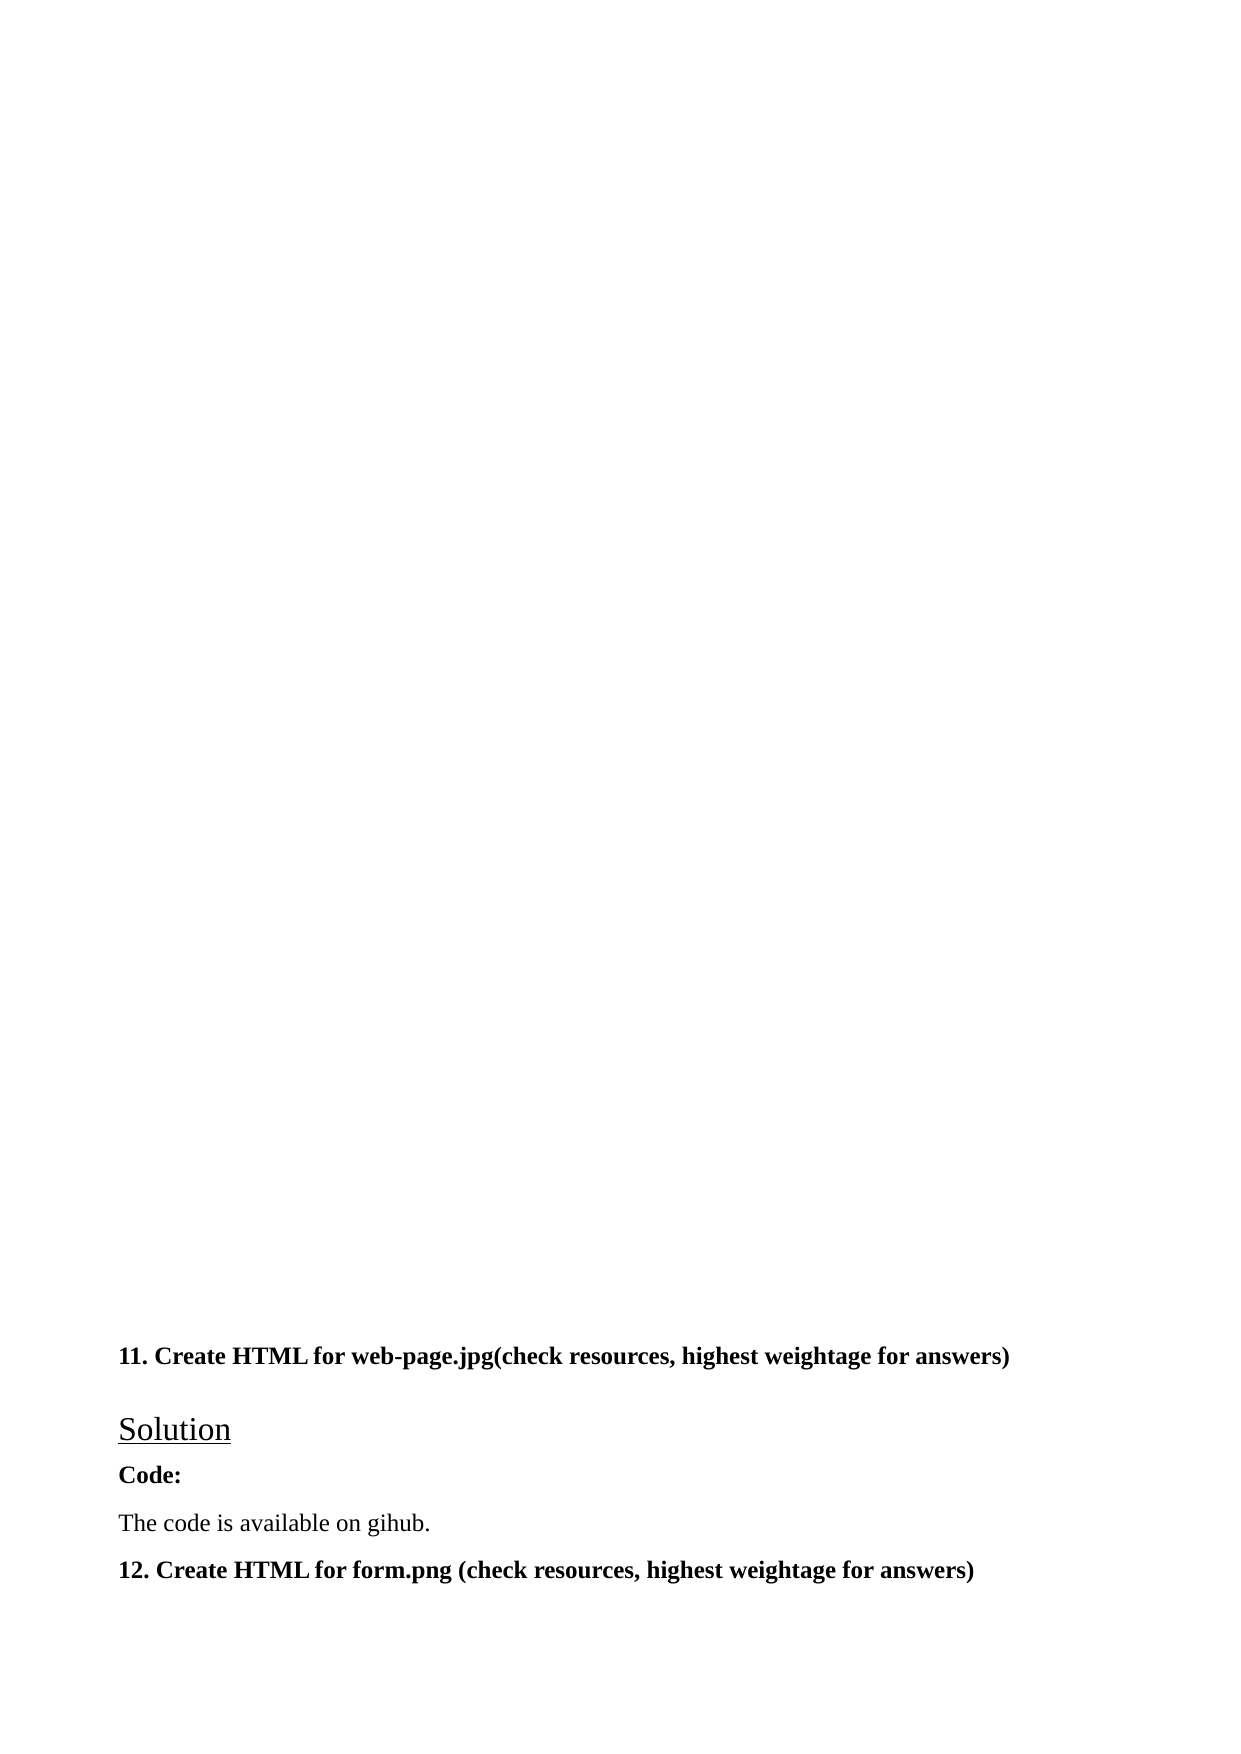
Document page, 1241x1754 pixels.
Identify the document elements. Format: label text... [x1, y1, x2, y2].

subtitle Solution [118, 1409, 1122, 1448]
text 11. Create HTML for web-page.jpg(check resources, highest weightage for answers) [118, 1341, 1122, 1370]
text 12. Create HTML for form.png (check resources, highest weightage for answers) [118, 1555, 1122, 1584]
text The code is available on gihub. [118, 1508, 1122, 1537]
text Code: [118, 1460, 1122, 1489]
